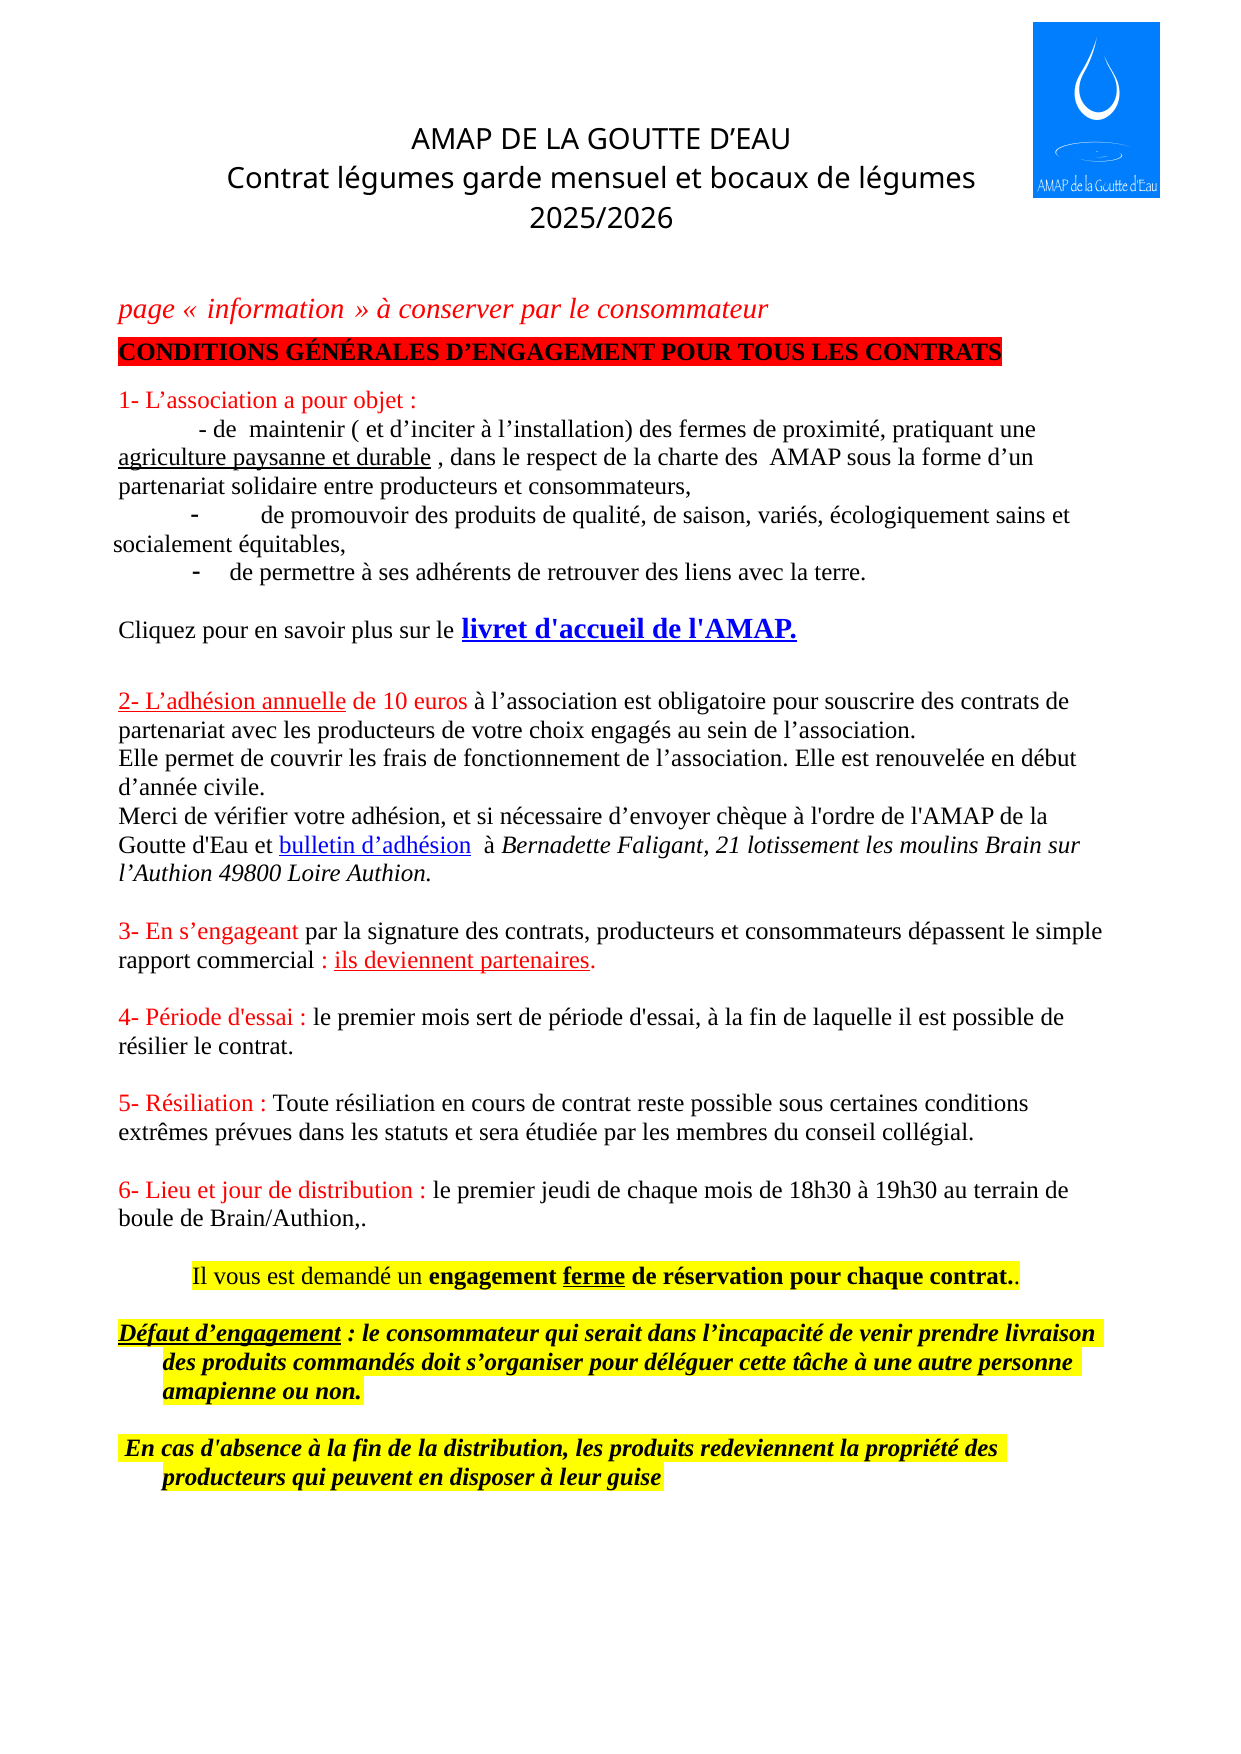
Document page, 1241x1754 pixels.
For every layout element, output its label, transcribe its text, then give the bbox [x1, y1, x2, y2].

text 6- Lieu et jour de distribution : le premier jeudi de chaque mois de 18h30 à 19h30 au terrain de boule de Brain/Authion,. [118, 1175, 1122, 1232]
subtitle CONDITIONS GÉNÉRALES D’ENGAGEMENT POUR TOUS LES CONTRATS [118, 337, 1122, 366]
text 2- L’adhésion annuelle de 10 euros à l’association est obligatoire pour souscrire des contrats de partenariat avec les producteurs de votre choix engagés au sein de l’association. [118, 686, 1122, 743]
subtitle Cliquez pour en savoir plus sur le livret d'accueil de l'AMAP. [118, 611, 1122, 645]
text 5- Résiliation : Toute résiliation en cours de contrat reste possible sous certaines conditions extrêmes prévues dans les statuts et sera étudiée par les membres du conseil collégial. [118, 1088, 1122, 1146]
text 3- En s’engageant par la signature des contrats, producteurs et consommateurs dépassent le simple rapport commercial : ils deviennent partenaires. [118, 916, 1122, 973]
list de permettre à ses adhérents de retrouver des liens avec la terre. [192, 557, 1122, 586]
text Merci de vérifier votre adhésion, et si nécessaire d’envoyer chèque à l'ordre de l'AMAP de la Goutte d'Eau et bulletin d’adhésion à Bernadette Faligant, 21 lotissement les moulins Brain sur l’Authion 49800 Loire Authion. [118, 801, 1122, 887]
text Il vous est demandé un engagement ferme de réservation pour chaque contrat.. [192, 1261, 1122, 1290]
subtitle page « information » à conserver par le consommateur [118, 291, 1122, 324]
text Défaut d’engagement : le consommateur qui serait dans l’incapacité de venir prendre livraison des produits commandés doit s’organiser pour déléguer cette tâche à une autre personne amapienne ou non. [118, 1318, 1122, 1405]
text 4- Période d'essai : le premier mois sert de période d'essai, à la fin de laquelle il est possible de résilier le contrat. [118, 1002, 1122, 1060]
text 1- L’association a pour objet : [118, 385, 1122, 414]
text Elle permet de couvrir les frais de fonctionnement de l’association. Elle est renouvelée en début d’année civile. [118, 743, 1122, 801]
text En cas d'absence à la fin de la distribution, les produits redeviennent la propriété des producteurs qui peuvent en disposer à leur guise [118, 1433, 1122, 1491]
list de promouvoir des produits de qualité, de saison, variés, écologiquement sains et socialement équitables, [113, 500, 1122, 557]
picture [1033, 22, 1160, 198]
text - de maintenir ( et d’inciter à l’installation) des fermes de proximité, pratiquant une agriculture paysanne et durable , dans le respect de la charte des AMAP sous la forme d’un partenariat solidaire entre producteurs et consommateurs, [118, 414, 1122, 500]
